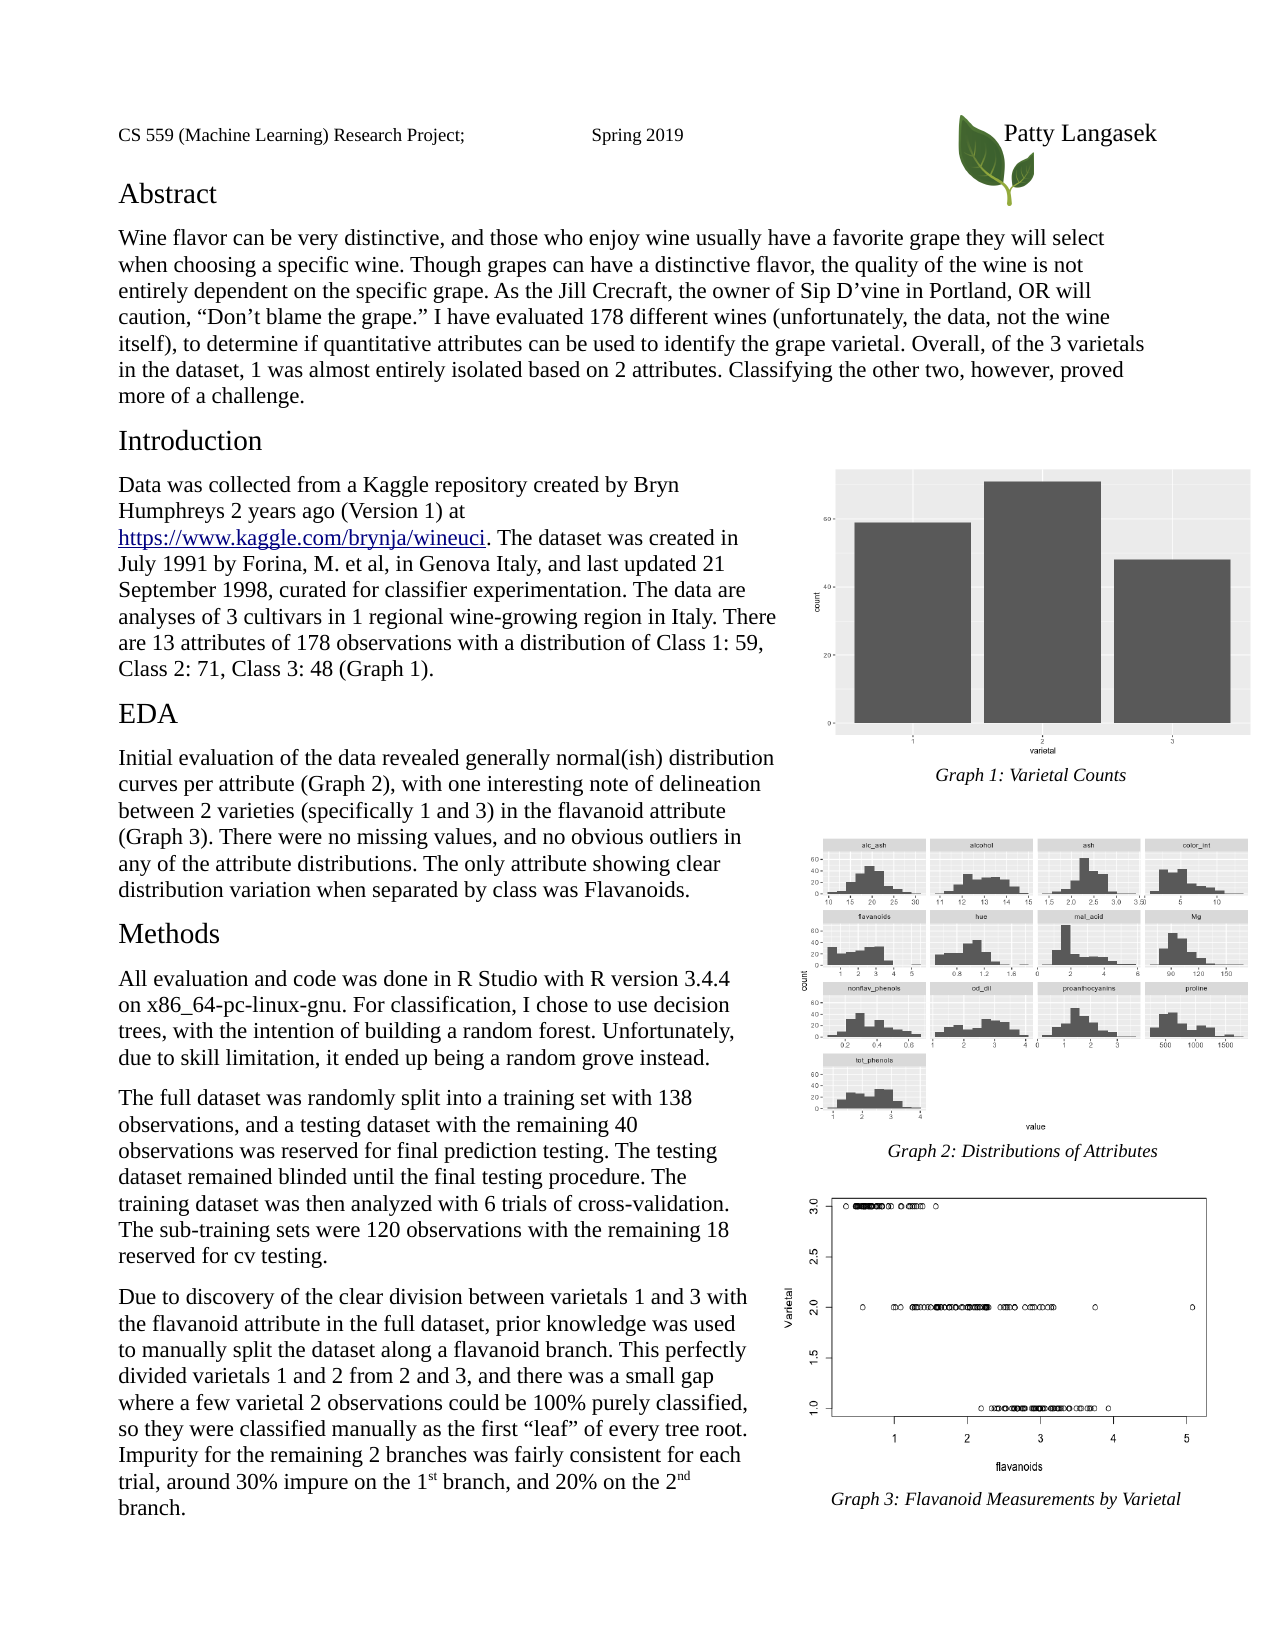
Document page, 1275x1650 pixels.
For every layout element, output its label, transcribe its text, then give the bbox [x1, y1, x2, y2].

text EDA [118, 696, 809, 730]
picture [781, 1168, 1232, 1489]
text The full dataset was randomly split into a training set with 138 observations, and a testing dataset with the remaining 40 observations was reserved for final prediction testing. The testing dataset remained blinded until the final testing procedure. The training dataset was then analyzed with 6 trials of cross-validation. The sub-training sets were 120 observations with the remaining 18 reserved for cv testing. [118, 1084, 782, 1269]
text Graph 2: Distributions of Attributes [782, 834, 1266, 1162]
text Graph 1: Varietal Counts [810, 759, 1253, 786]
text Initial evaluation of the data revealed generally normal(ish) distribution curves per attribute (Graph 2), with one interesting note of delineation between 2 varieties (specifically 1 and 3) in the flavanoid attribute (Graph 3). There were no missing values, and no obvious outliers in any of the attribute distributions. The only attribute showing clear distribution variation when separated by class was Flavanoids. [118, 744, 1157, 902]
text Methods [118, 917, 782, 950]
text Graph 3: Flavanoid Measurements by Varietal [782, 1489, 1232, 1510]
text Abstract [118, 176, 1157, 210]
text Due to discovery of the clear division between varietals 1 and 3 with the flavanoid attribute in the full dataset, prior knowledge was used to manually split the dataset along a flavanoid branch. This perfectly divided varietals 1 and 2 from 2 and 3, and there was a small gap where a few varietal 2 observations could be 100% purely classified, so they were classified manually as the first “leaf” of every tree root. Impurity for the remaining 2 branches was fairly consistent for each trial, around 30% impure on the 1st branch, and 20% on the 2nd branch. [118, 1283, 1157, 1520]
picture [809, 465, 1254, 759]
text All evaluation and code was done in R Studio with R version 3.4.4 on x86_64-pc-linux-gnu. For classification, I chose to use decision trees, with the intention of building a random forest. Unfortunately, due to skill limitation, it ended up being a random grove instead. [118, 964, 782, 1070]
picture [958, 115, 1034, 206]
text Wine flavor can be very distinctive, and those who enjoy wine usually have a favorite grape they will select when choosing a specific wine. Though grapes can have a distinctive flavor, the quality of the wine is not entirely dependent on the specific grape. As the Jill Crecraft, the owner of Sip D’vine in Portland, OR will caution, “Don’t blame the grape.” I have evaluated 178 different wines (unfortunately, the data, not the wine itself), to determine if quantitative attributes can be used to identify the grape varietal. Overall, of the 3 varietals in the dataset, 1 was almost entirely isolated based on 2 attributes. Classifying the other two, however, proved more of a challenge. [118, 224, 1157, 409]
picture [796, 834, 1252, 1135]
text Introduction [118, 423, 1253, 465]
text Data was collected from a Kaggle repository created by Bryn Humphreys 2 years ago (Version 1) at https://www.kaggle.com/brynja/wineuci. The dataset was created in July 1991 by Forina, M. et al, in Genova Italy, and last updated 21 September 1998, curated for classifier experimentation. The data are analyses of 3 cultivars in 1 regional wine-growing region in Italy. There are 13 attributes of 178 observations with a distribution of Class 1: 59, Class 2: 71, Class 3: 48 (Graph 1). [118, 471, 809, 682]
